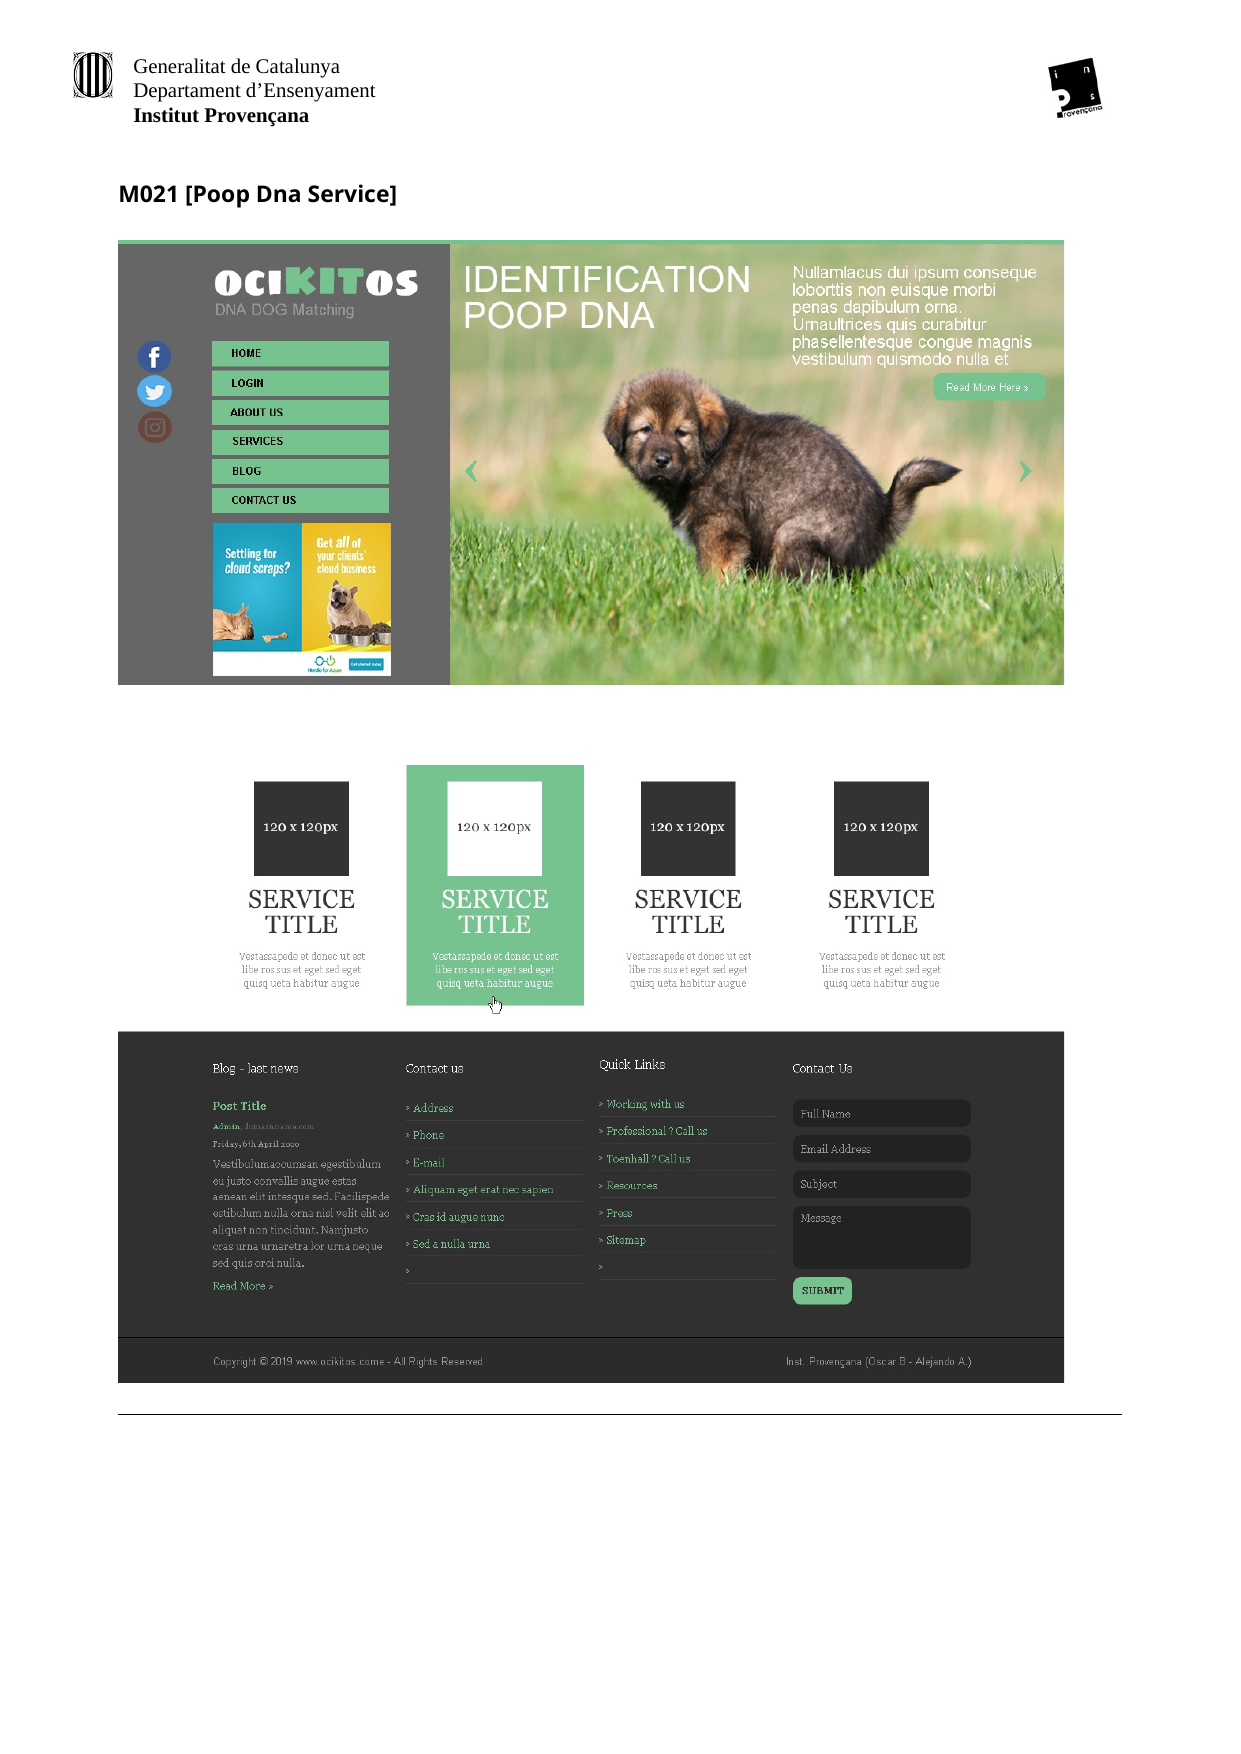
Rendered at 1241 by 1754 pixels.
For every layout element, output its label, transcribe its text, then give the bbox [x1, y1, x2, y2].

picture [73, 52, 113, 98]
picture [1031, 58, 1118, 118]
text M021 [Poop Dna Service] [118, 178, 1122, 209]
picture [118, 240, 1065, 1383]
